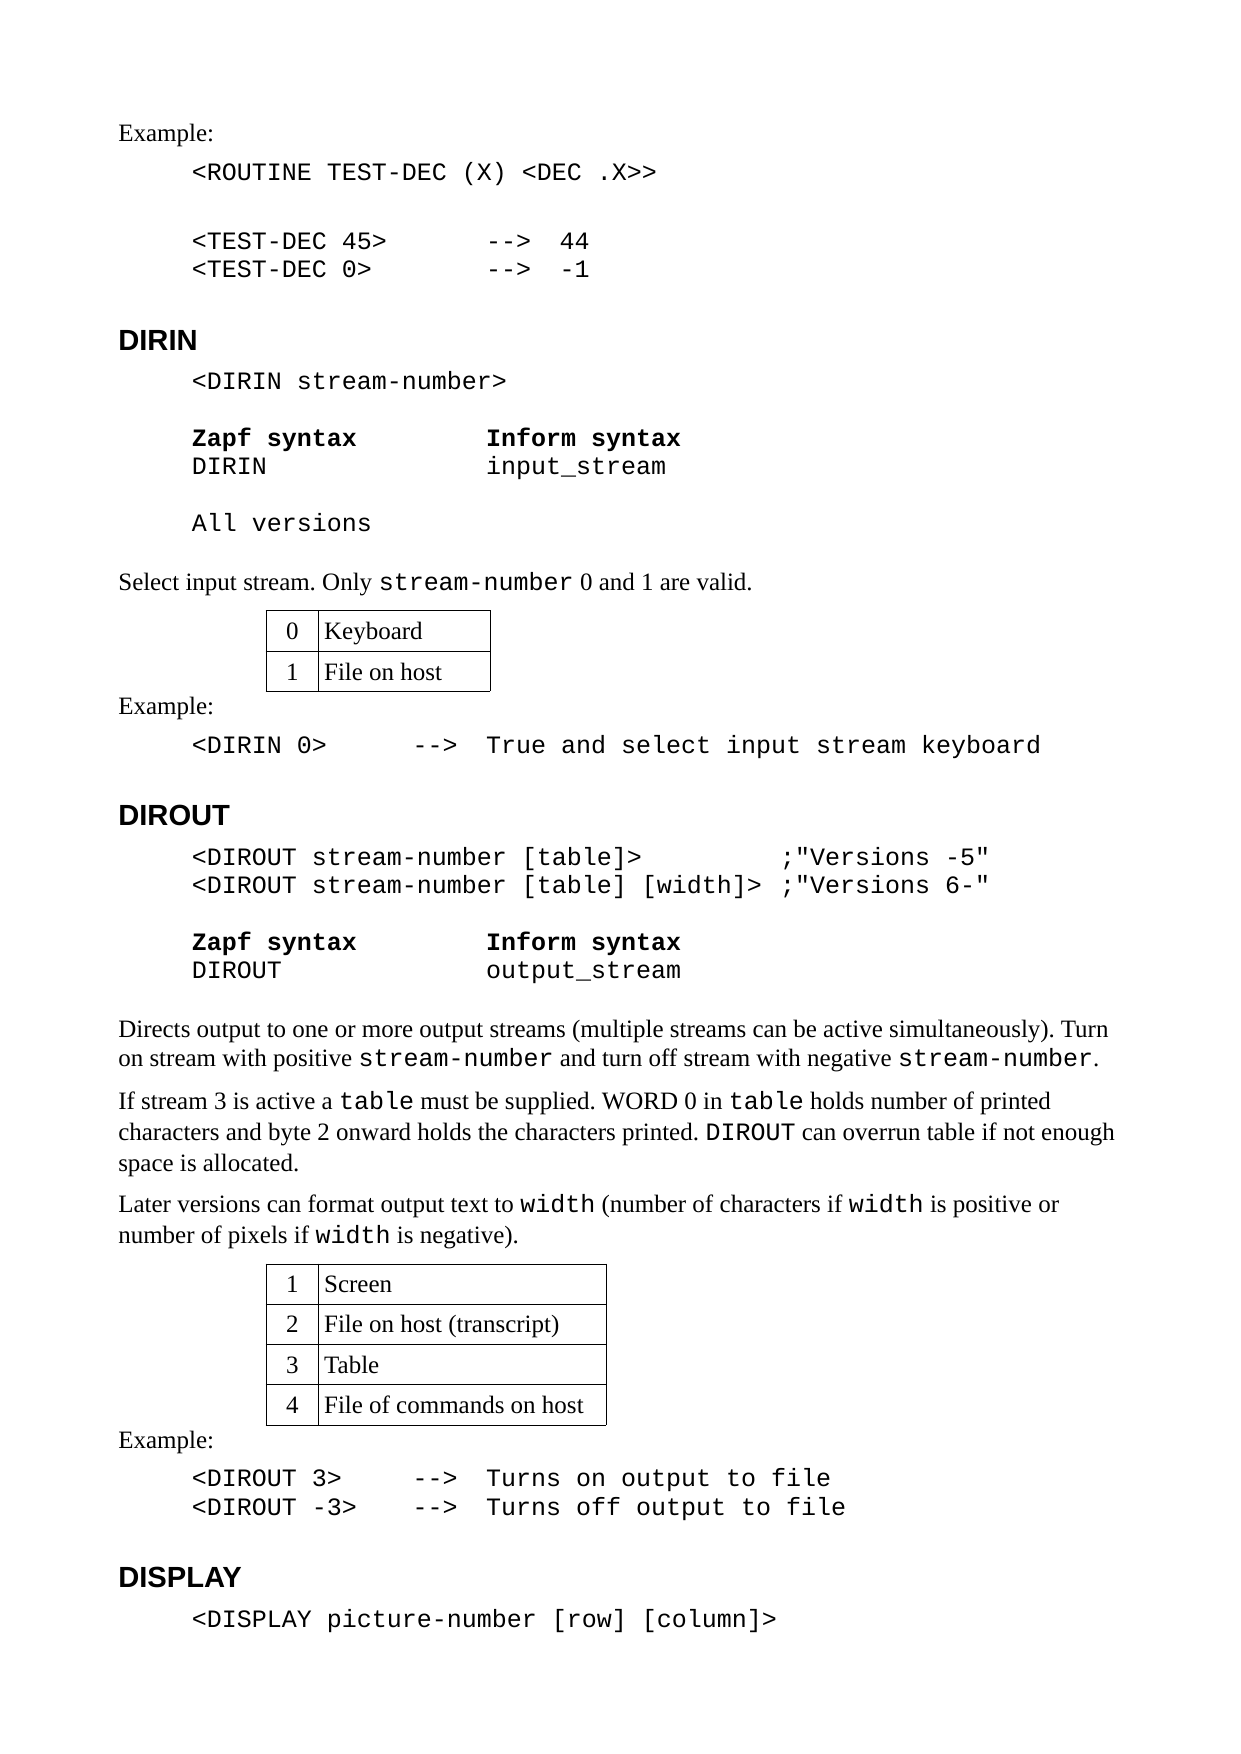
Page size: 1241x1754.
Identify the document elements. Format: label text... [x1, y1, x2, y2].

table_cell 2 [267, 1305, 318, 1344]
text Example: [118, 1425, 1122, 1453]
table_cell 1 [267, 652, 318, 691]
table_cell Table [319, 1345, 606, 1384]
text Example: [118, 691, 1122, 720]
text Example: [118, 118, 1122, 147]
table_cell 3 [267, 1345, 318, 1384]
table_cell File on host (transcript) [319, 1305, 606, 1344]
text Directs output to one or more output streams (multiple streams can be active simultaneously). Turn on stream with positive stream-number and turn off stream with negative stream-number. [118, 1014, 1122, 1074]
text <ROUTINE TEST-DEC (X) <DEC .X>> [118, 159, 1122, 188]
text <DIROUT stream-number [table]> ;"Versions -5" <DIROUT stream-number [table] [width]> ;"Versions 6-" [192, 844, 1122, 901]
text Zapf syntax Inform syntax [192, 929, 1122, 958]
text <DIROUT 3> --> Turns on output to file <DIROUT -3> --> Turns off output to file [118, 1466, 1122, 1523]
subtitle DIRIN [118, 323, 1122, 356]
text Zapf syntax Inform syntax [192, 425, 1122, 454]
text DIROUT output_stream [192, 958, 1122, 986]
table_header Keyboard [319, 611, 490, 651]
table_cell File on host [319, 652, 490, 691]
text All versions [192, 510, 1122, 539]
text DIRIN input_stream [192, 454, 1122, 482]
table_header Screen [319, 1265, 606, 1304]
text <DISPLAY picture-number [row] [column]> [192, 1606, 1122, 1634]
subtitle DIROUT [118, 798, 1122, 832]
text <DIRIN 0> --> True and select input stream keyboard [118, 732, 1122, 761]
text If stream 3 is active a table must be supplied. WORD 0 in table holds number of printed characters and byte 2 onward holds the characters printed. DIROUT can overrun table if not enough space is allocated. [118, 1086, 1122, 1177]
text Select input stream. Only stream-number 0 and 1 are valid. [118, 567, 1122, 598]
text <TEST-DEC 45> --> 44 <TEST-DEC 0> --> -1 [118, 200, 1122, 285]
table_header 0 [267, 611, 318, 651]
text <DIRIN stream-number> [192, 369, 1122, 397]
table_cell File of commands on host [319, 1385, 606, 1425]
table_cell 4 [267, 1385, 318, 1425]
text Later versions can format output text to width (number of characters if width is positive or number of pixels if width is negative). [118, 1189, 1122, 1251]
subtitle DISPLAY [118, 1560, 1122, 1594]
table_header 1 [267, 1265, 318, 1304]
